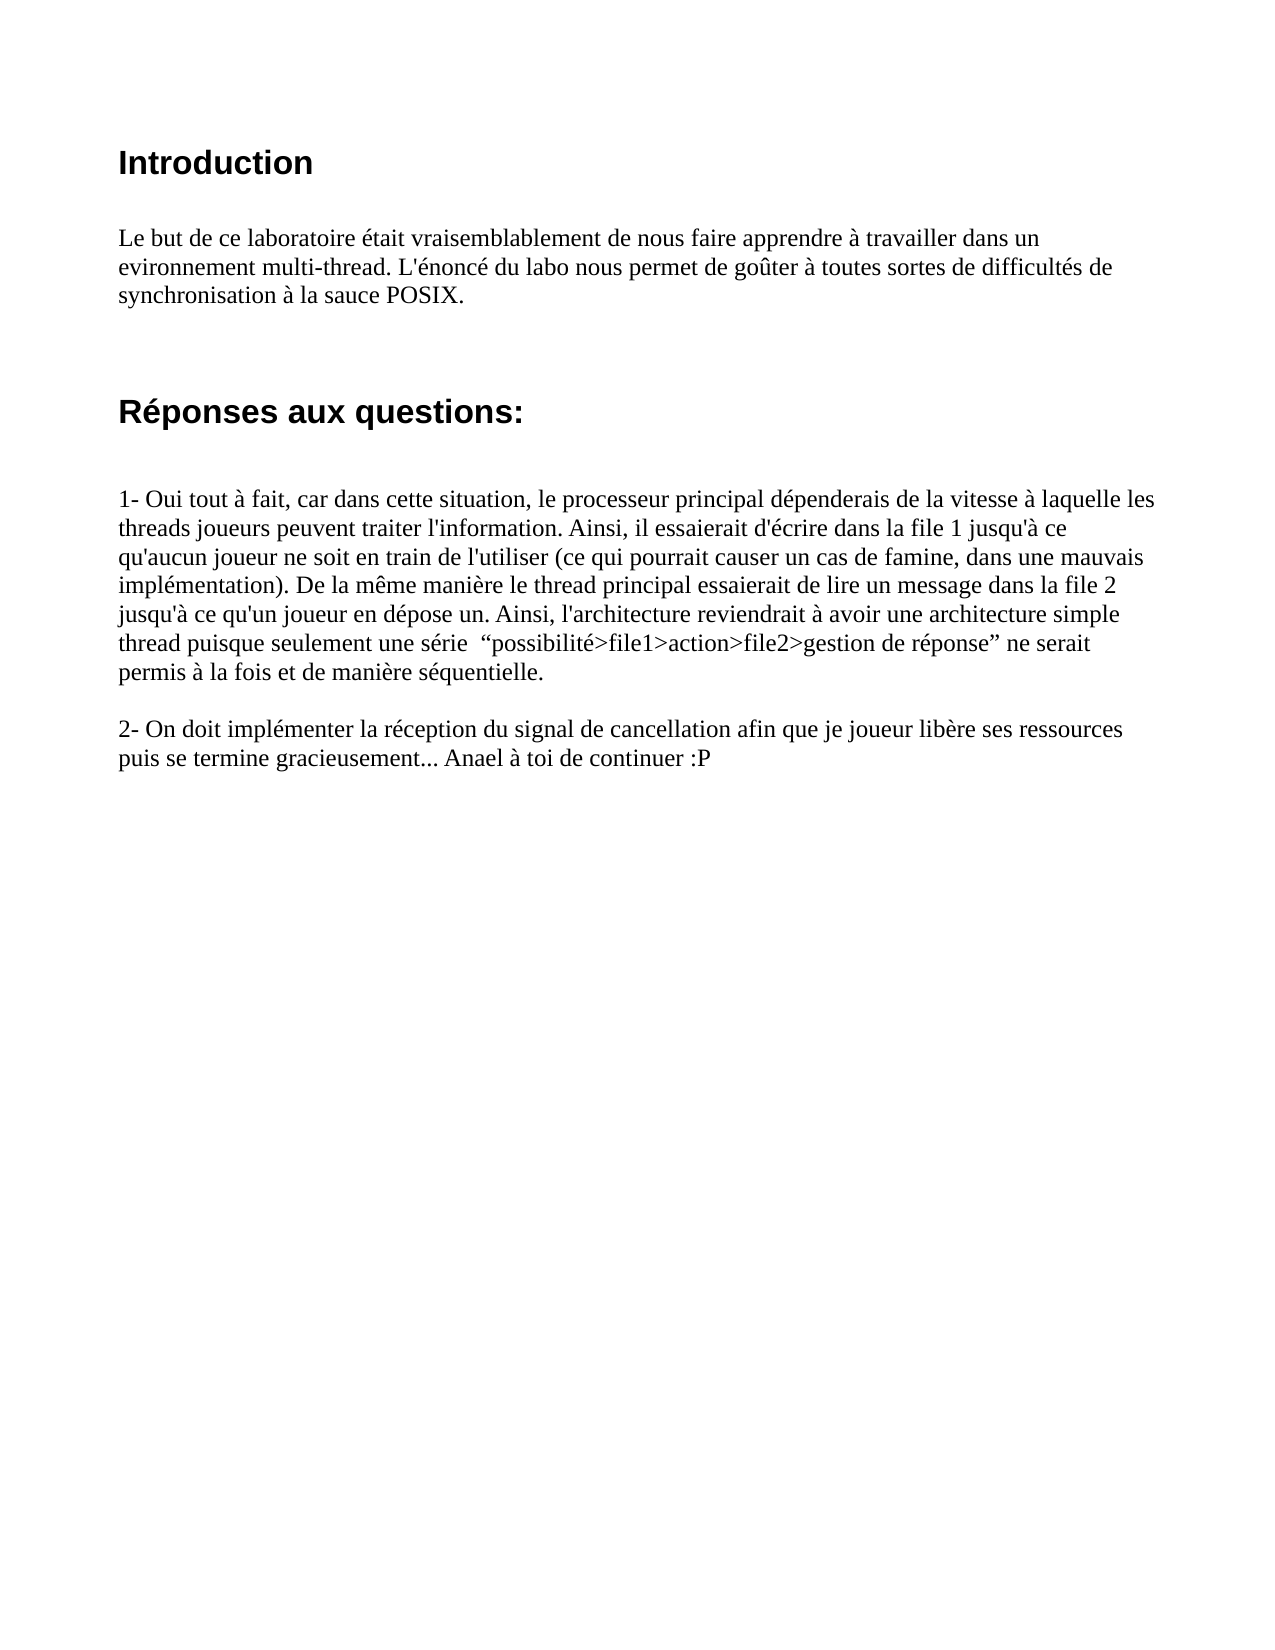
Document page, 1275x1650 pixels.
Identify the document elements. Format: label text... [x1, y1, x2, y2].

text 2- On doit implémenter la réception du signal de cancellation afin que je joueur libère ses ressources puis se termine gracieusement... Anael à toi de continuer :P [118, 714, 1157, 772]
text Le but de ce laboratoire était vraisemblablement de nous faire apprendre à travailler dans un evironnement multi-thread. L'énoncé du labo nous permet de goûter à toutes sortes de difficultés de synchronisation à la sauce POSIX. [118, 223, 1157, 309]
subtitle Réponses aux questions: [118, 392, 1157, 430]
text 1- Oui tout à fait, car dans cette situation, le processeur principal dépenderais de la vitesse à laquelle les threads joueurs peuvent traiter l'information. Ainsi, il essaierait d'écrire dans la file 1 jusqu'à ce qu'aucun joueur ne soit en train de l'utiliser (ce qui pourrait causer un cas de famine, dans une mauvais implémentation). De la même manière le thread principal essaierait de lire un message dans la file 2 jusqu'à ce qu'un joueur en dépose un. Ainsi, l'architecture reviendrait à avoir une architecture simple thread puisque seulement une série “possibilité>file1>action>file2>gestion de réponse” ne serait permis à la fois et de manière séquentielle. [118, 484, 1157, 685]
subtitle Introduction [118, 143, 1157, 182]
